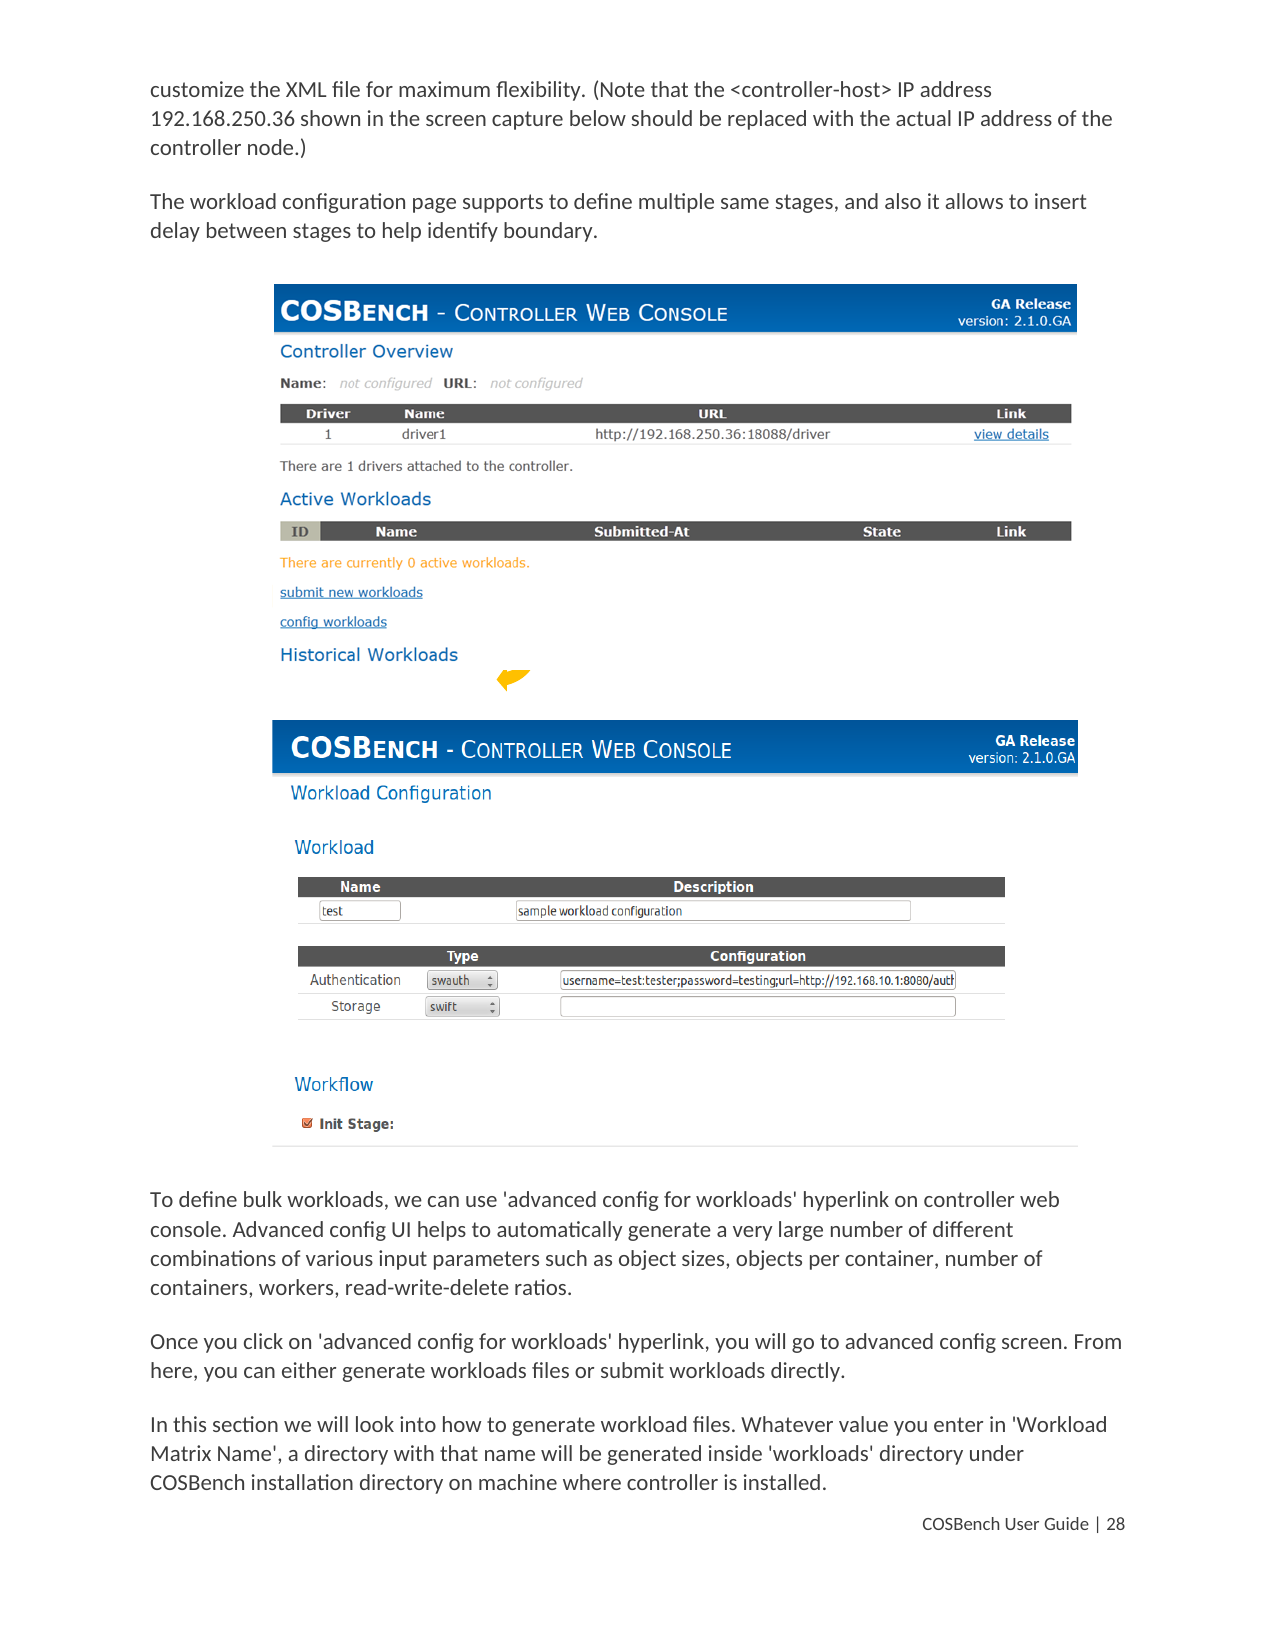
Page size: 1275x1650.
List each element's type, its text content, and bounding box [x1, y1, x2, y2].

text To define bulk workloads, we can use 'advanced config for workloads' hyperlink on controller web console. Advanced config UI helps to automatically generate a very large number of different combinations of various input parameters such as object sizes, objects per container, number of containers, workers, read-write-delete ratios. [150, 1186, 1125, 1301]
text Once you click on 'advanced config for workloads' hyperlink, you will go to advanced config screen. From here, you can either generate workloads files or submit workloads directly. [150, 1327, 1125, 1384]
text In this section we will look into how to generate workload files. Whatever value you enter in 'Workload Matrix Name', a directory with that name will be generated inside 'workloads' directory under COSBench installation directory on machine where controller is installed. [150, 1410, 1125, 1496]
text customize the XML file for maximum flexibility. (Note that the <controller-host> IP address 192.168.250.36 shown in the screen capture below should be replaced with the actual IP address of the controller node.) [150, 75, 1125, 161]
text The workload configuration page supports to define multiple same stages, and also it allows to insert delay between stages to help identify boundary. [150, 187, 1125, 244]
picture [272, 720, 1078, 1147]
picture [272, 282, 1078, 670]
